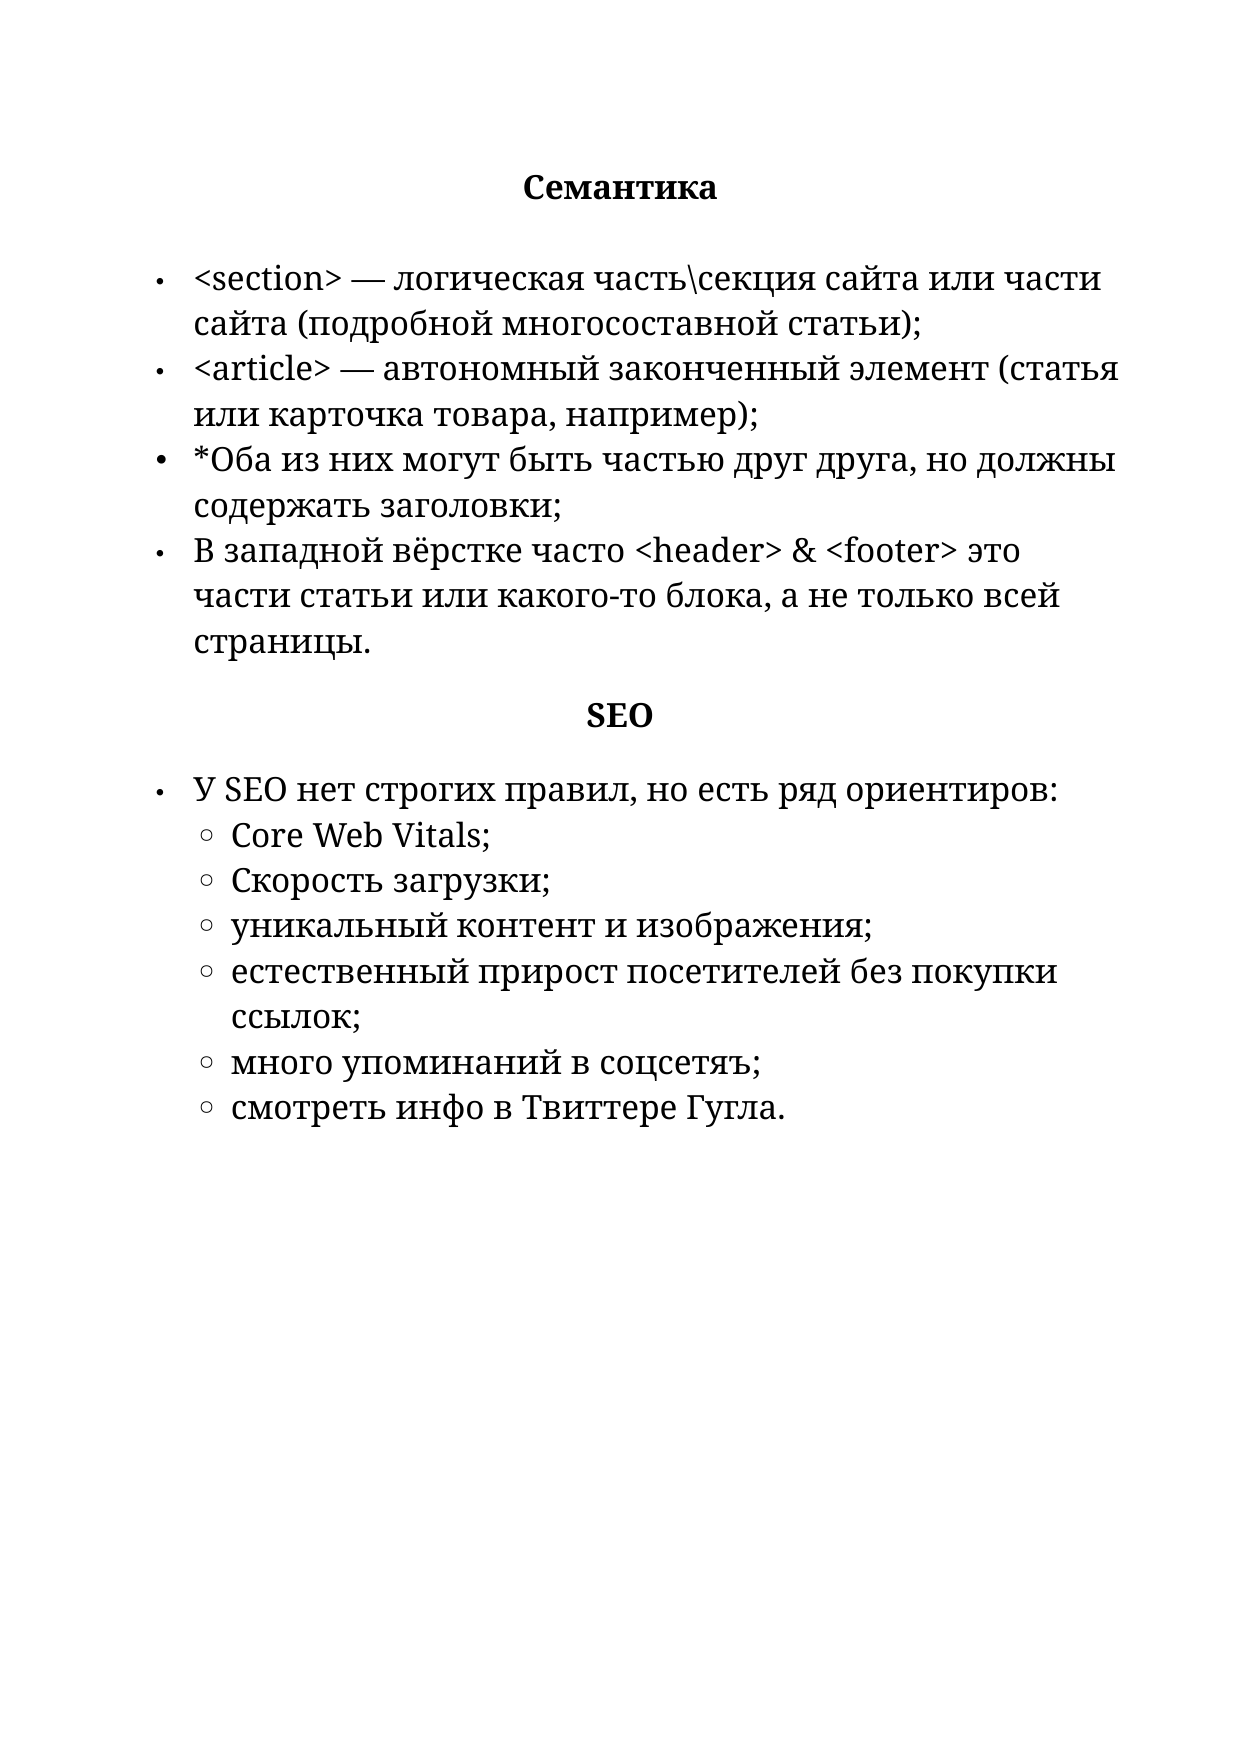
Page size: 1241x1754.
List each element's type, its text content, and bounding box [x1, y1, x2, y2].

list <section> — логическая часть\секция сайта или части сайта (подробной многосоставной статьи); [156, 254, 1122, 345]
list Core Web Vitals; [193, 811, 1122, 857]
list смотреть инфо в Твиттере Гугла. [193, 1084, 1122, 1129]
list уникальный контент и изображения; [193, 902, 1122, 948]
list много упоминаний в соцсетяъ; [193, 1038, 1122, 1084]
list В западной вёрстке часто <header> & <footer> это части статьи или какого-то блока, а не только всей страницы. [156, 527, 1122, 663]
text SEO [118, 692, 1122, 737]
list естественный прирост посетителей без покупки ссылок; [193, 948, 1122, 1038]
list Скорость загрузки; [193, 857, 1122, 902]
text Семантика [118, 163, 1122, 209]
list У SEO нет строгих правил, но есть ряд ориентиров: [156, 766, 1122, 811]
list <article> — автономный законченный элемент (статья или карточка товара, например); [156, 345, 1122, 436]
list *Оба из них могут быть частью друг друга, но должны содержать заголовки; [156, 436, 1122, 527]
